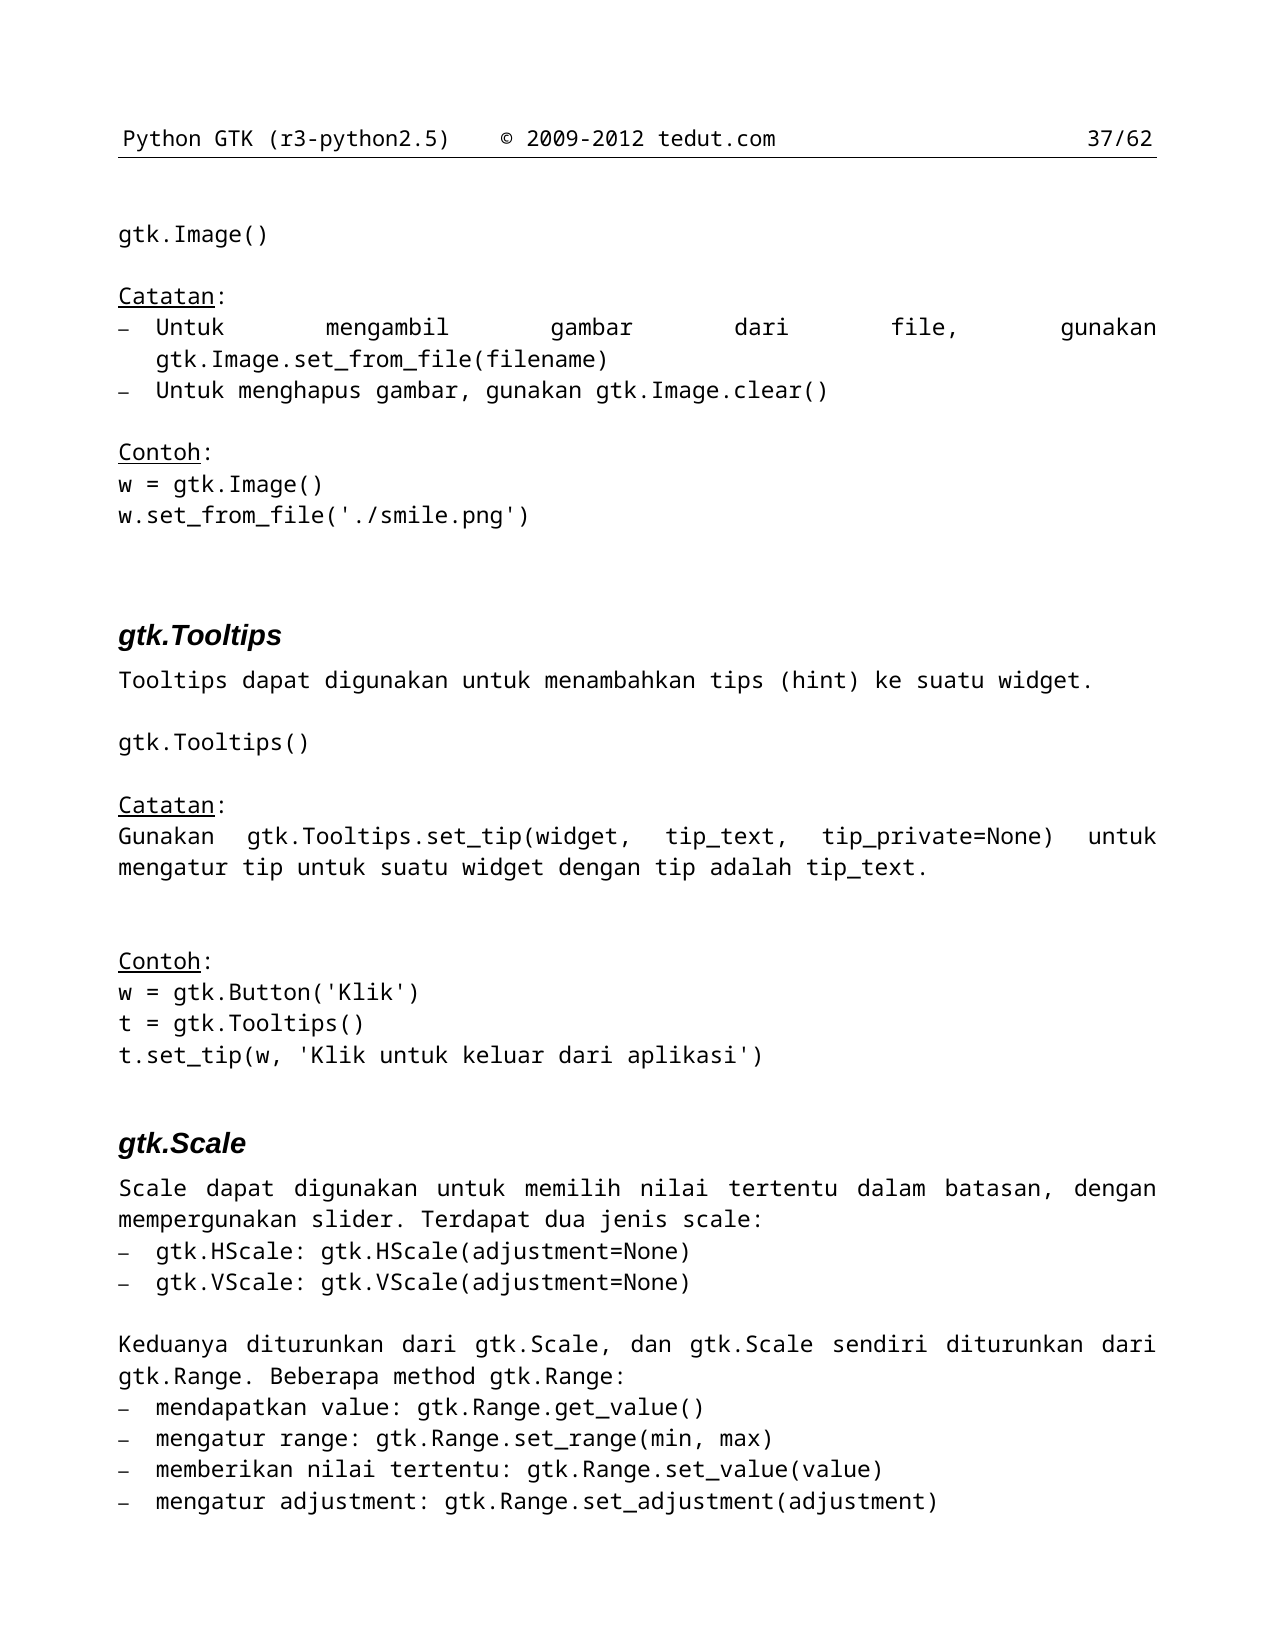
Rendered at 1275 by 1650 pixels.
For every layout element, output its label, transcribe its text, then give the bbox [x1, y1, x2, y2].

text Tooltips dapat digunakan untuk menambahkan tips (hint) ke suatu widget. [118, 663, 1157, 695]
text t = gtk.Tooltips() [118, 1007, 1157, 1038]
text w = gtk.Button('Klik') [118, 976, 1157, 1007]
subtitle gtk.Tooltips [118, 617, 1157, 651]
list gtk.VScale: gtk.VScale(adjustment=None) [118, 1266, 1157, 1297]
list gtk.HScale: gtk.HScale(adjustment=None) [118, 1234, 1157, 1266]
text Contoh: [118, 436, 1157, 467]
list Untuk mengambil gambar dari file, gunakan gtk.Image.set_from_file(filename) [118, 311, 1157, 374]
text w.set_from_file('./smile.png') [118, 499, 1157, 530]
text Catatan: [118, 280, 1157, 311]
text Gunakan gtk.Tooltips.set_tip(widget, tip_text, tip_private=None) untuk mengatur tip untuk suatu widget dengan tip adalah tip_text. [118, 820, 1157, 882]
text Scale dapat digunakan untuk memilih nilai tertentu dalam batasan, dengan mempergunakan slider. Terdapat dua jenis scale: [118, 1172, 1157, 1234]
list mendapatkan value: gtk.Range.get_value() [118, 1391, 1157, 1422]
text t.set_tip(w, 'Klik untuk keluar dari aplikasi') [118, 1038, 1157, 1070]
text Contoh: [118, 945, 1157, 976]
list mengatur adjustment: gtk.Range.set_adjustment(adjustment) [118, 1484, 1157, 1516]
text w = gtk.Image() [118, 467, 1157, 499]
list Untuk menghapus gambar, gunakan gtk.Image.clear() [118, 374, 1157, 405]
text Catatan: [118, 788, 1157, 820]
text Keduanya diturunkan dari gtk.Scale, dan gtk.Scale sendiri diturunkan dari gtk.Range. Beberapa method gtk.Range: [118, 1328, 1157, 1391]
list memberikan nilai tertentu: gtk.Range.set_value(value) [118, 1453, 1157, 1484]
text gtk.Tooltips() [118, 726, 1157, 757]
text gtk.Image() [118, 217, 1157, 249]
list mengatur range: gtk.Range.set_range(min, max) [118, 1422, 1157, 1453]
subtitle gtk.Scale [118, 1126, 1157, 1159]
